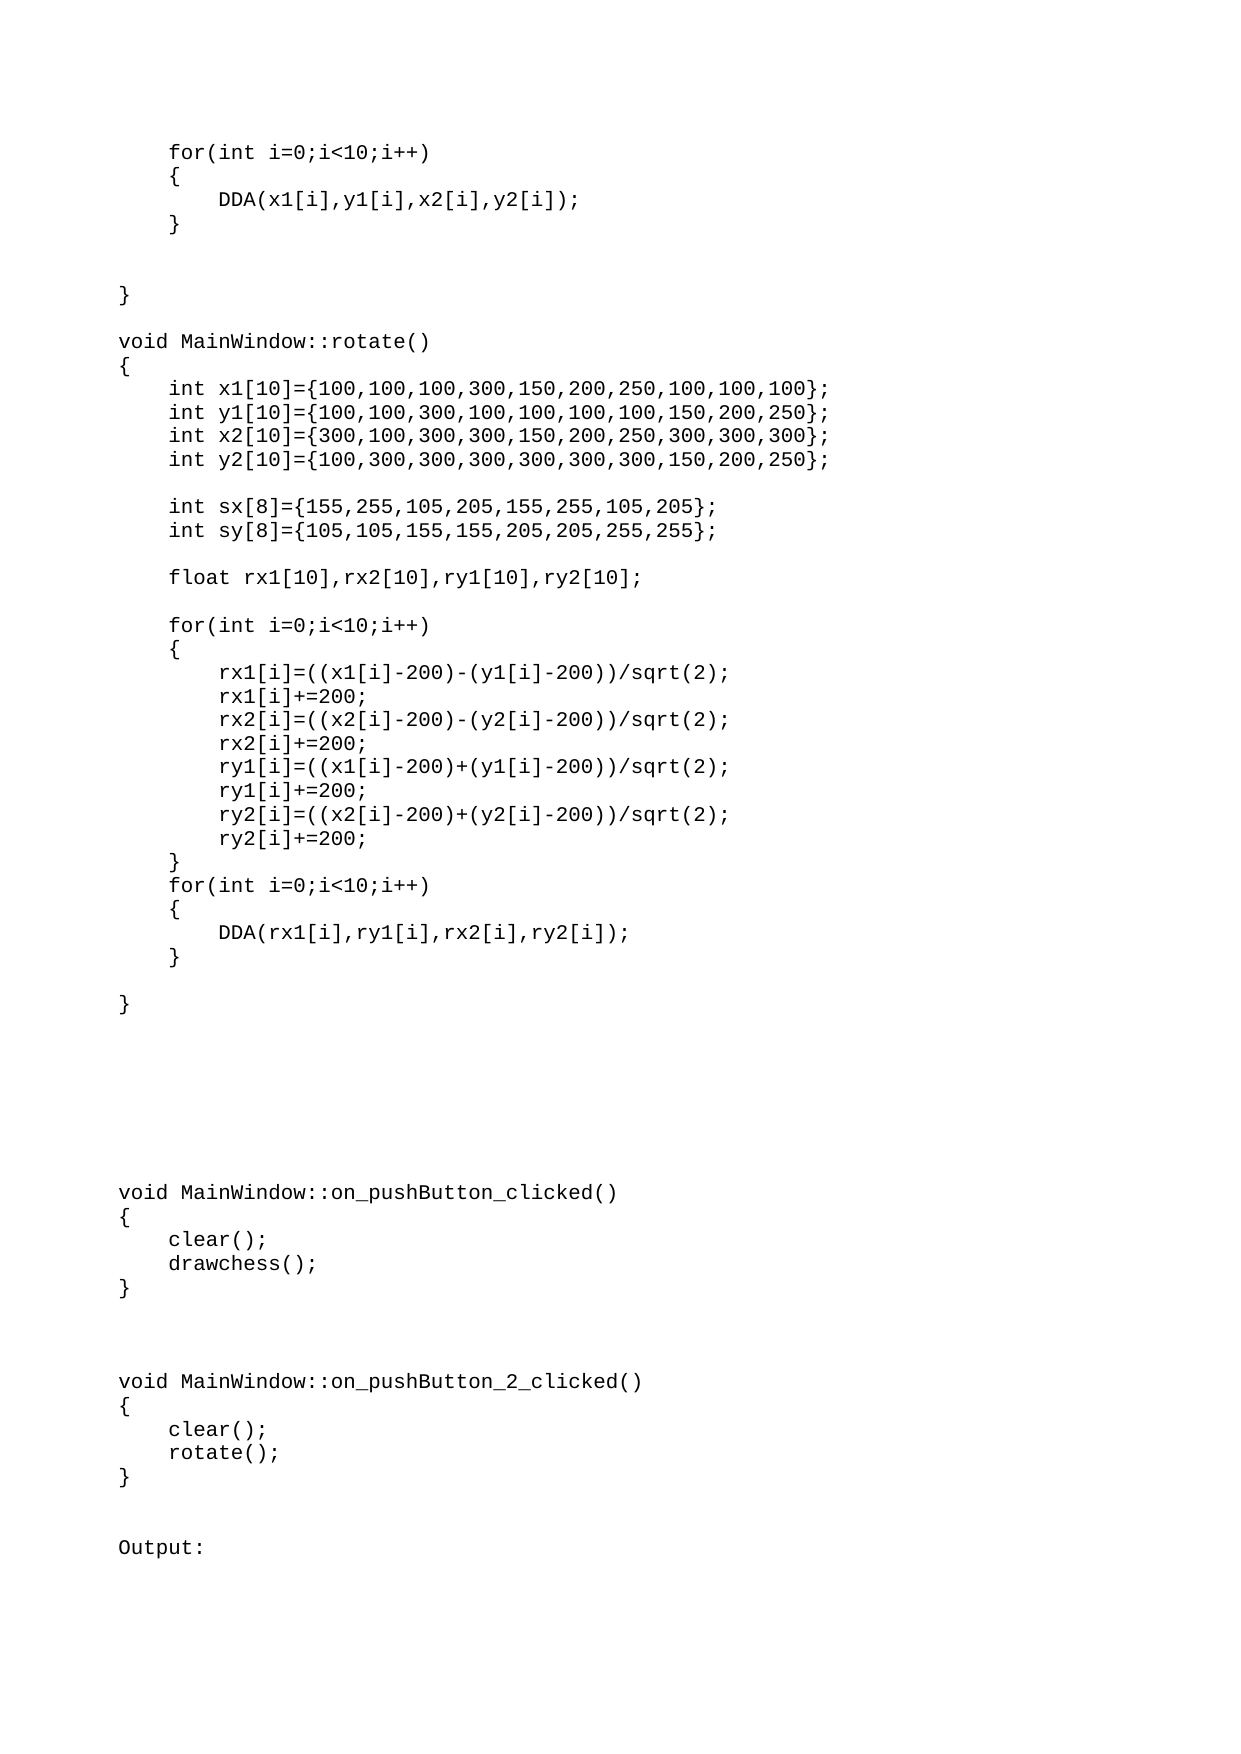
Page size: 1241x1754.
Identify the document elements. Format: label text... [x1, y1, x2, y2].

text rx2[i]+=200; [118, 733, 1122, 757]
text for(int i=0;i<10;i++) [118, 875, 1122, 898]
text int sy[8]={105,105,155,155,205,205,255,255}; [118, 520, 1122, 544]
text rx1[i]+=200; [118, 686, 1122, 709]
text { [118, 354, 1122, 378]
text { [118, 638, 1122, 662]
text clear(); [118, 1229, 1122, 1253]
text DDA(rx1[i],ry1[i],rx2[i],ry2[i]); [118, 922, 1122, 946]
text drawchess(); [118, 1253, 1122, 1277]
text int x2[10]={300,100,300,300,150,200,250,300,300,300}; [118, 426, 1122, 449]
text void MainWindow::on_pushButton_2_clicked() [118, 1371, 1122, 1395]
text ry1[i]=((x1[i]-200)+(y1[i]-200))/sqrt(2); [118, 757, 1122, 780]
text } [118, 993, 1122, 1017]
text } [118, 851, 1122, 875]
text float rx1[10],rx2[10],ry1[10],ry2[10]; [118, 567, 1122, 591]
text } [118, 213, 1122, 236]
text void MainWindow::on_pushButton_clicked() [118, 1182, 1122, 1206]
text } [118, 1466, 1122, 1489]
text } [118, 1277, 1122, 1300]
text ry2[i]+=200; [118, 827, 1122, 851]
text rx1[i]=((x1[i]-200)-(y1[i]-200))/sqrt(2); [118, 662, 1122, 686]
text rotate(); [118, 1442, 1122, 1466]
text int x1[10]={100,100,100,300,150,200,250,100,100,100}; [118, 378, 1122, 402]
text rx2[i]=((x2[i]-200)-(y2[i]-200))/sqrt(2); [118, 709, 1122, 733]
text int y2[10]={100,300,300,300,300,300,300,150,200,250}; [118, 449, 1122, 473]
text Output: [118, 1537, 1122, 1561]
text int y1[10]={100,100,300,100,100,100,100,150,200,250}; [118, 402, 1122, 426]
text int sx[8]={155,255,105,205,155,255,105,205}; [118, 496, 1122, 520]
text { [118, 1395, 1122, 1419]
text DDA(x1[i],y1[i],x2[i],y2[i]); [118, 189, 1122, 213]
text ry1[i]+=200; [118, 780, 1122, 804]
text for(int i=0;i<10;i++) [118, 142, 1122, 165]
text } [118, 946, 1122, 969]
text for(int i=0;i<10;i++) [118, 615, 1122, 638]
text } [118, 284, 1122, 307]
text { [118, 165, 1122, 189]
text void MainWindow::rotate() [118, 331, 1122, 354]
text { [118, 1206, 1122, 1229]
text clear(); [118, 1419, 1122, 1442]
text { [118, 898, 1122, 922]
text ry2[i]=((x2[i]-200)+(y2[i]-200))/sqrt(2); [118, 804, 1122, 827]
